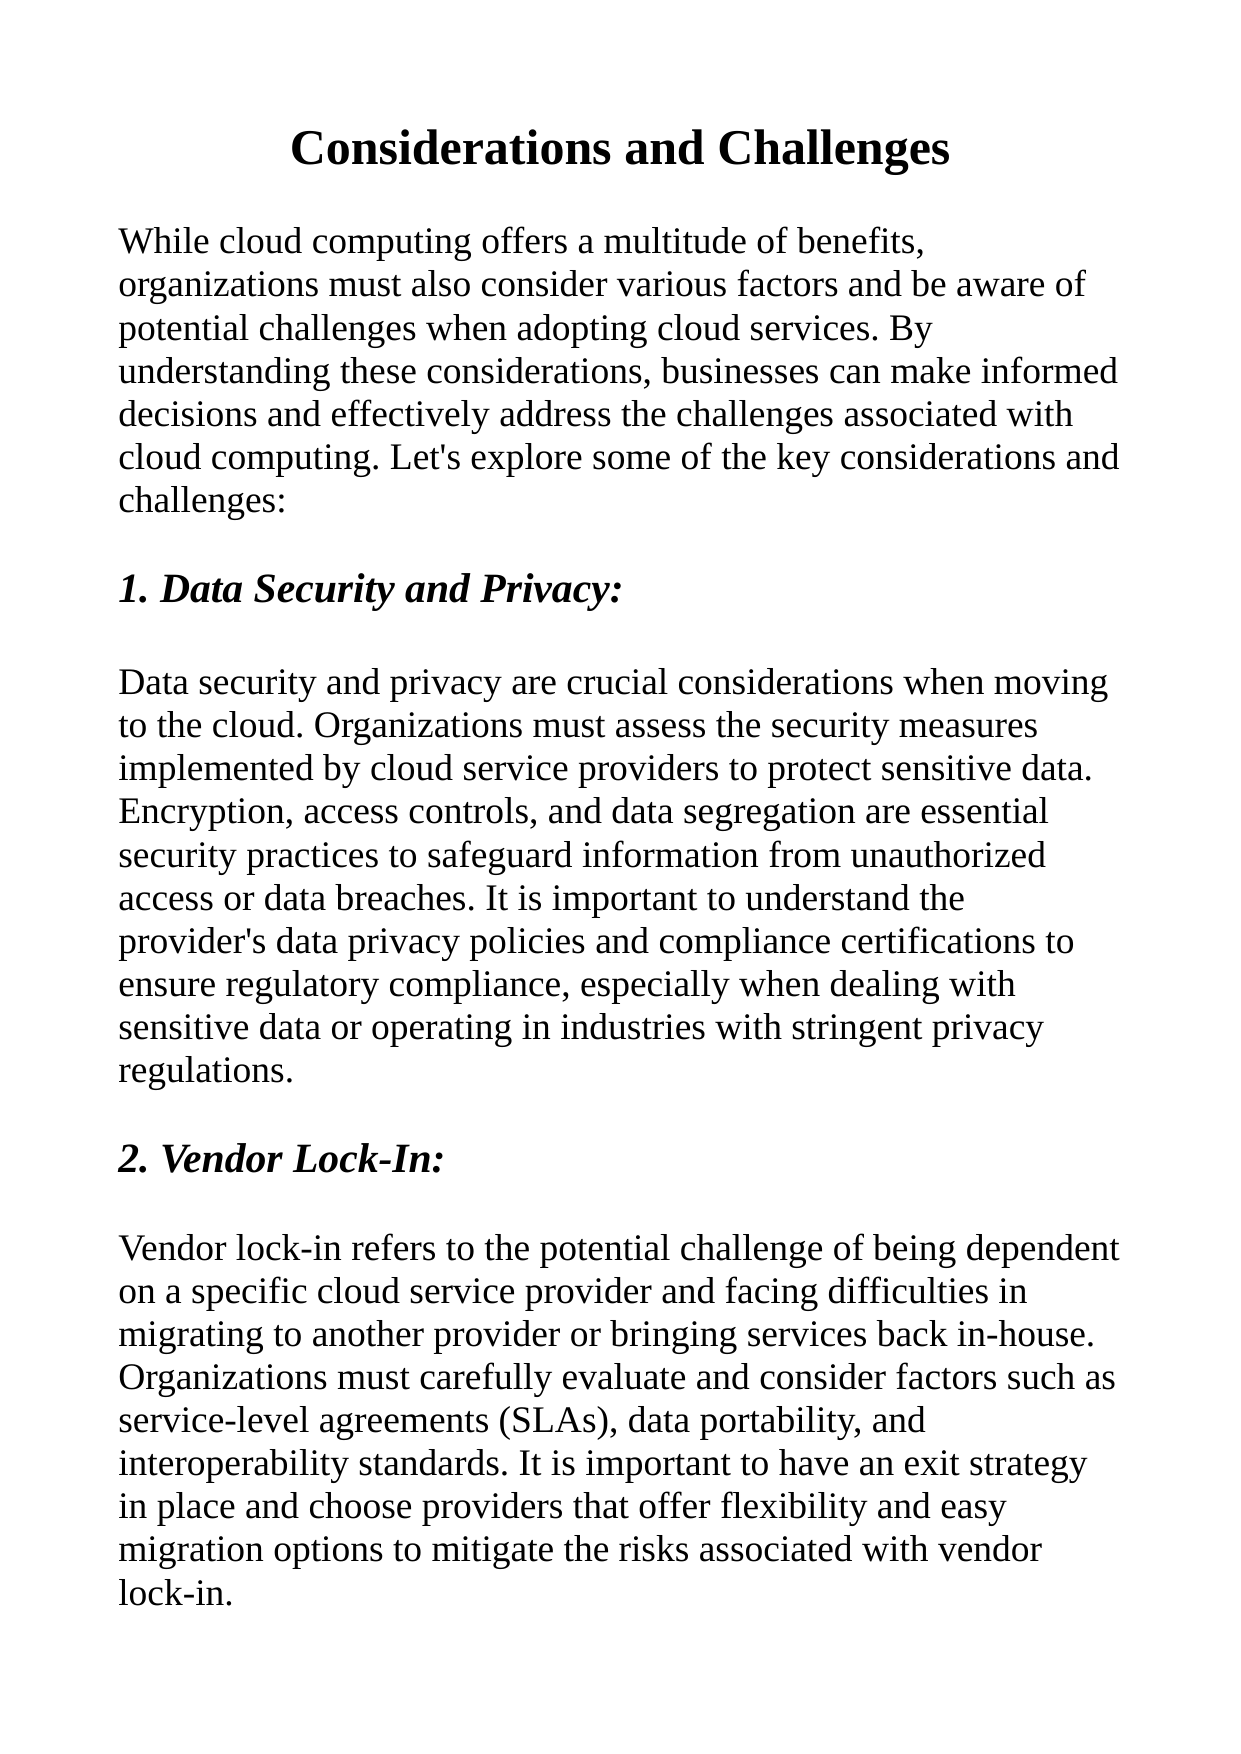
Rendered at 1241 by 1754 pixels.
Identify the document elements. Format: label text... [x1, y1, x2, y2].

text Vendor lock-in refers to the potential challenge of being dependent on a specific cloud service provider and facing difficulties in migrating to another provider or bringing services back in-house. Organizations must carefully evaluate and consider factors such as service-level agreements (SLAs), data portability, and interoperability standards. It is important to have an exit strategy in place and choose providers that offer flexibility and easy migration options to mitigate the risks associated with vendor lock-in. [118, 1225, 1122, 1613]
text While cloud computing offers a multitude of benefits, organizations must also consider various factors and be aware of potential challenges when adopting cloud services. By understanding these considerations, businesses can make informed decisions and effectively address the challenges associated with cloud computing. Let's explore some of the key considerations and challenges: [118, 219, 1122, 521]
text 2. Vendor Lock-In: [118, 1134, 1122, 1182]
text Data security and privacy are crucial considerations when moving to the cloud. Organizations must assess the security measures implemented by cloud service providers to protect sensitive data. Encryption, access controls, and data segregation are essential security practices to safeguard information from unauthorized access or data breaches. It is important to understand the provider's data privacy policies and compliance certifications to ensure regulatory compliance, especially when dealing with sensitive data or operating in industries with stringent privacy regulations. [118, 659, 1122, 1091]
text 1. Data Security and Privacy: [118, 564, 1122, 612]
text Considerations and Challenges [118, 118, 1122, 176]
